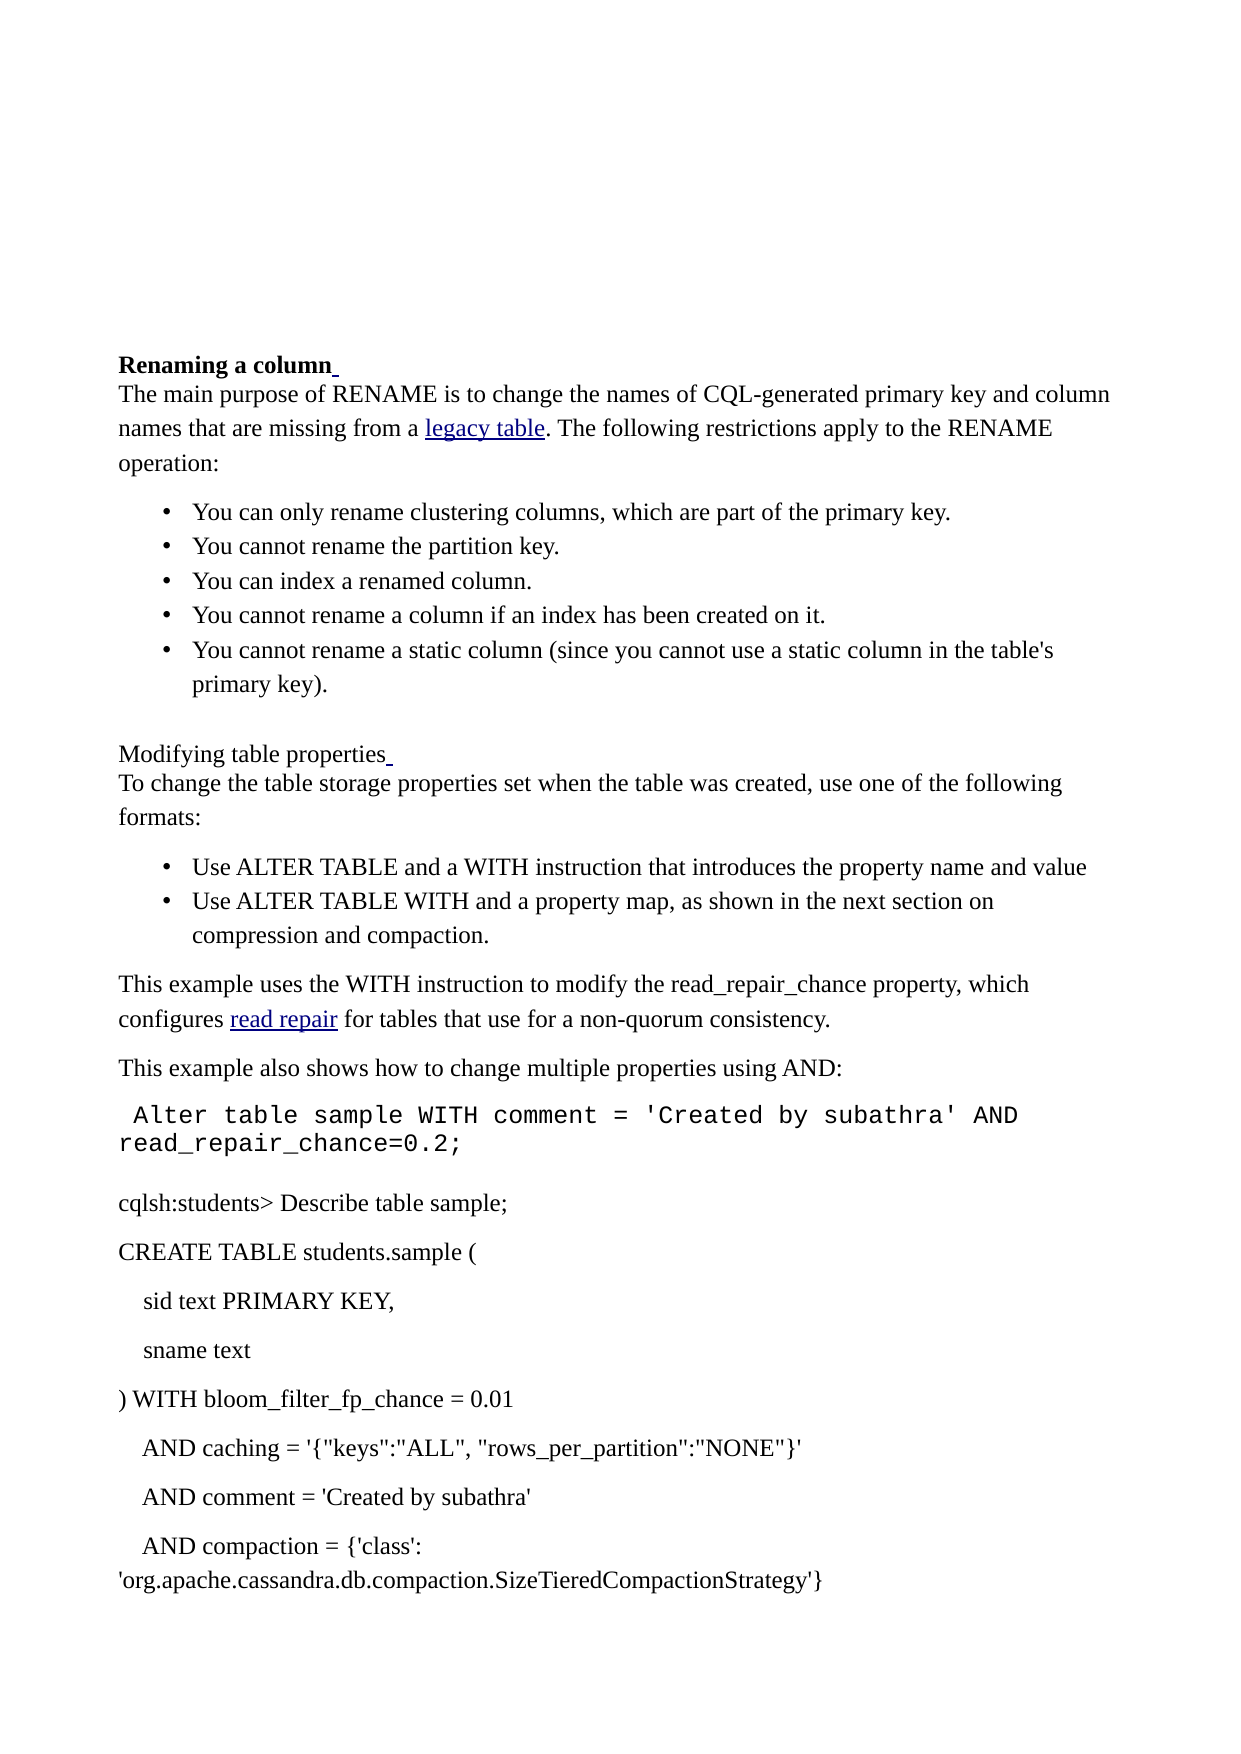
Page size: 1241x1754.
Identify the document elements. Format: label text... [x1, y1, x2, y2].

text AND caching = '{"keys":"ALL", "rows_per_partition":"NONE"}' [118, 1433, 1122, 1462]
text sname text [118, 1335, 1122, 1363]
list Use ALTER TABLE WITH and a property map, as shown in the next section on compression and compaction. [162, 886, 1122, 949]
list You cannot rename a static column (since you cannot use a static column in the table's primary key). [162, 635, 1122, 698]
text AND comment = 'Created by subathra' [118, 1482, 1122, 1511]
text To change the table storage properties set when the table was created, use one of the following formats: [118, 768, 1122, 831]
list You can only rename clustering columns, which are part of the primary key. [162, 497, 1122, 526]
text AND compaction = {'class': 'org.apache.cassandra.db.compaction.SizeTieredCompactionStrategy'} [118, 1531, 1122, 1594]
list Use ALTER TABLE and a WITH instruction that introduces the property name and value [162, 852, 1122, 880]
text This example also shows how to change multiple properties using AND: [118, 1053, 1122, 1082]
text This example uses the WITH instruction to modify the read_repair_chance property, which configures read repair for tables that use for a non-quorum consistency. [118, 969, 1122, 1033]
text ) WITH bloom_filter_fp_chance = 0.01 [118, 1384, 1122, 1413]
subtitle Renaming a column [118, 350, 1122, 379]
text The main purpose of RENAME is to change the names of CQL-generated primary key and column names that are missing from a legacy table. The following restrictions apply to the RENAME operation: [118, 379, 1122, 477]
list You cannot rename a column if an index has been created on it. [162, 600, 1122, 629]
text cqlsh:students> Describe table sample; [118, 1188, 1122, 1216]
subtitle Modifying table properties [118, 739, 1122, 768]
list You can index a renamed column. [162, 566, 1122, 595]
text CREATE TABLE students.sample ( [118, 1237, 1122, 1265]
table_header [125, 118, 743, 182]
list You cannot rename the partition key. [162, 531, 1122, 560]
text sid text PRIMARY KEY, [118, 1286, 1122, 1314]
text Alter table sample WITH comment = 'Created by subathra' AND read_repair_chance=0.2; [118, 1102, 1122, 1159]
